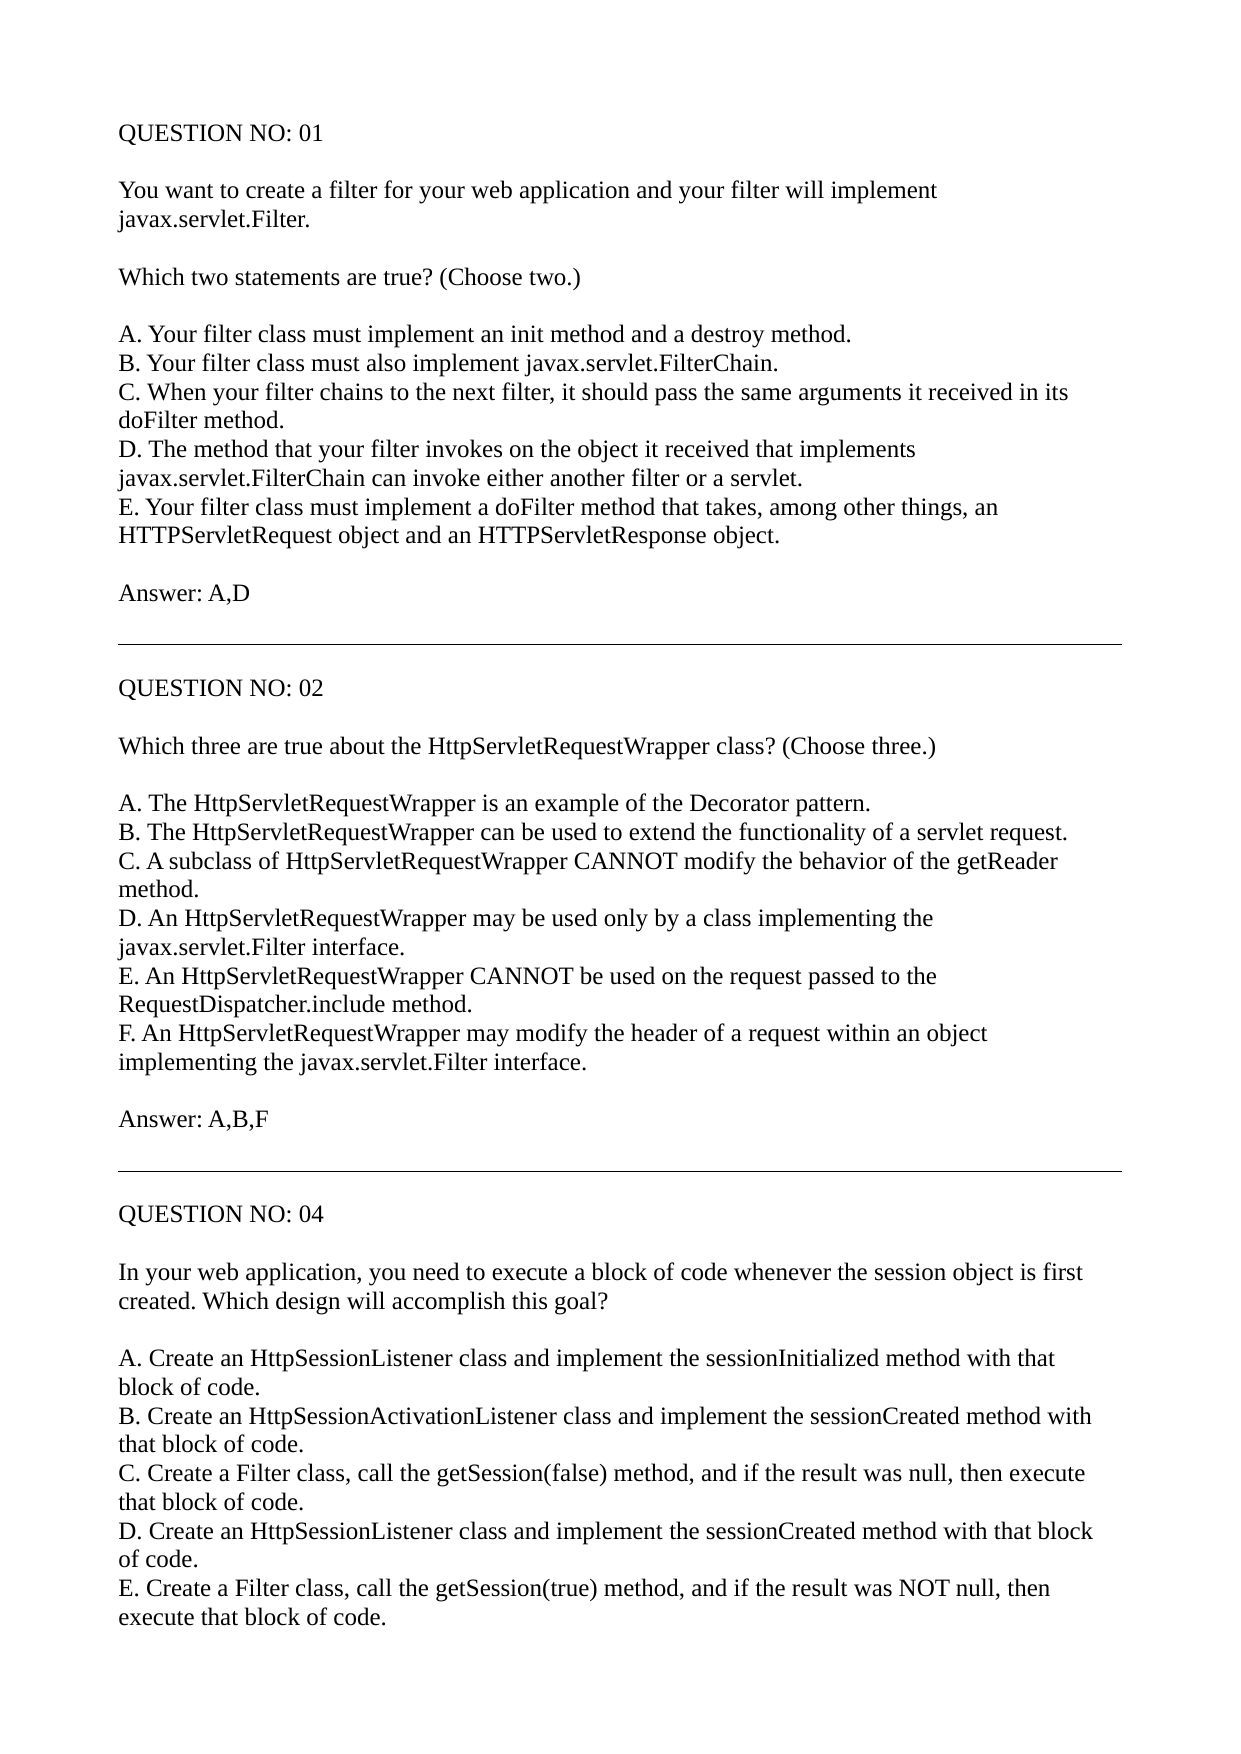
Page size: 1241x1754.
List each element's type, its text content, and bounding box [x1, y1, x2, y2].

text E. An HttpServletRequestWrapper CANNOT be used on the request passed to the [118, 961, 1122, 989]
text E. Create a Filter class, call the getSession(true) method, and if the result was NOT null, then [118, 1573, 1122, 1602]
text In your web application, you need to execute a block of code whenever the session object is first [118, 1257, 1122, 1286]
text Which three are true about the HttpServletRequestWrapper class? (Choose three.) [118, 731, 1122, 759]
text A. Create an HttpSessionListener class and implement the sessionInitialized method with that [118, 1343, 1122, 1372]
text C. Create a Filter class, call the getSession(false) method, and if the result was null, then execute [118, 1458, 1122, 1487]
text You want to create a filter for your web application and your filter will implement [118, 176, 1122, 204]
text Answer: A,B,F [118, 1104, 1122, 1133]
text B. Create an HttpSessionActivationListener class and implement the sessionCreated method with [118, 1401, 1122, 1429]
text doFilter method. [118, 406, 1122, 434]
text execute that block of code. [118, 1602, 1122, 1631]
text javax.servlet.FilterChain can invoke either another filter or a servlet. [118, 463, 1122, 492]
text RequestDispatcher.include method. [118, 989, 1122, 1018]
text D. The method that your filter invokes on the object it received that implements [118, 434, 1122, 463]
text HTTPServletRequest object and an HTTPServletResponse object. [118, 521, 1122, 549]
text of code. [118, 1544, 1122, 1573]
text E. Your filter class must implement a doFilter method that takes, among other things, an [118, 492, 1122, 521]
text javax.servlet.Filter. [118, 204, 1122, 233]
text implementing the javax.servlet.Filter interface. [118, 1047, 1122, 1076]
text A. Your filter class must implement an init method and a destroy method. [118, 319, 1122, 348]
text D. Create an HttpSessionListener class and implement the sessionCreated method with that block [118, 1516, 1122, 1544]
text Answer: A,D [118, 578, 1122, 607]
text D. An HttpServletRequestWrapper may be used only by a class implementing the [118, 903, 1122, 932]
text B. Your filter class must also implement javax.servlet.FilterChain. [118, 348, 1122, 377]
text QUESTION NO: 01 [118, 118, 1122, 147]
text QUESTION NO: 02 [118, 673, 1122, 702]
text C. A subclass of HttpServletRequestWrapper CANNOT modify the behavior of the getReader [118, 846, 1122, 874]
text created. Which design will accomplish this goal? [118, 1286, 1122, 1314]
text that block of code. [118, 1487, 1122, 1516]
text F. An HttpServletRequestWrapper may modify the header of a request within an object [118, 1018, 1122, 1047]
text method. [118, 874, 1122, 903]
text C. When your filter chains to the next filter, it should pass the same arguments it received in its [118, 377, 1122, 406]
text Which two statements are true? (Choose two.) [118, 262, 1122, 291]
text A. The HttpServletRequestWrapper is an example of the Decorator pattern. [118, 788, 1122, 817]
text javax.servlet.Filter interface. [118, 932, 1122, 961]
text B. The HttpServletRequestWrapper can be used to extend the functionality of a servlet request. [118, 817, 1122, 846]
text block of code. [118, 1372, 1122, 1401]
text that block of code. [118, 1429, 1122, 1458]
text QUESTION NO: 04 [118, 1199, 1122, 1228]
